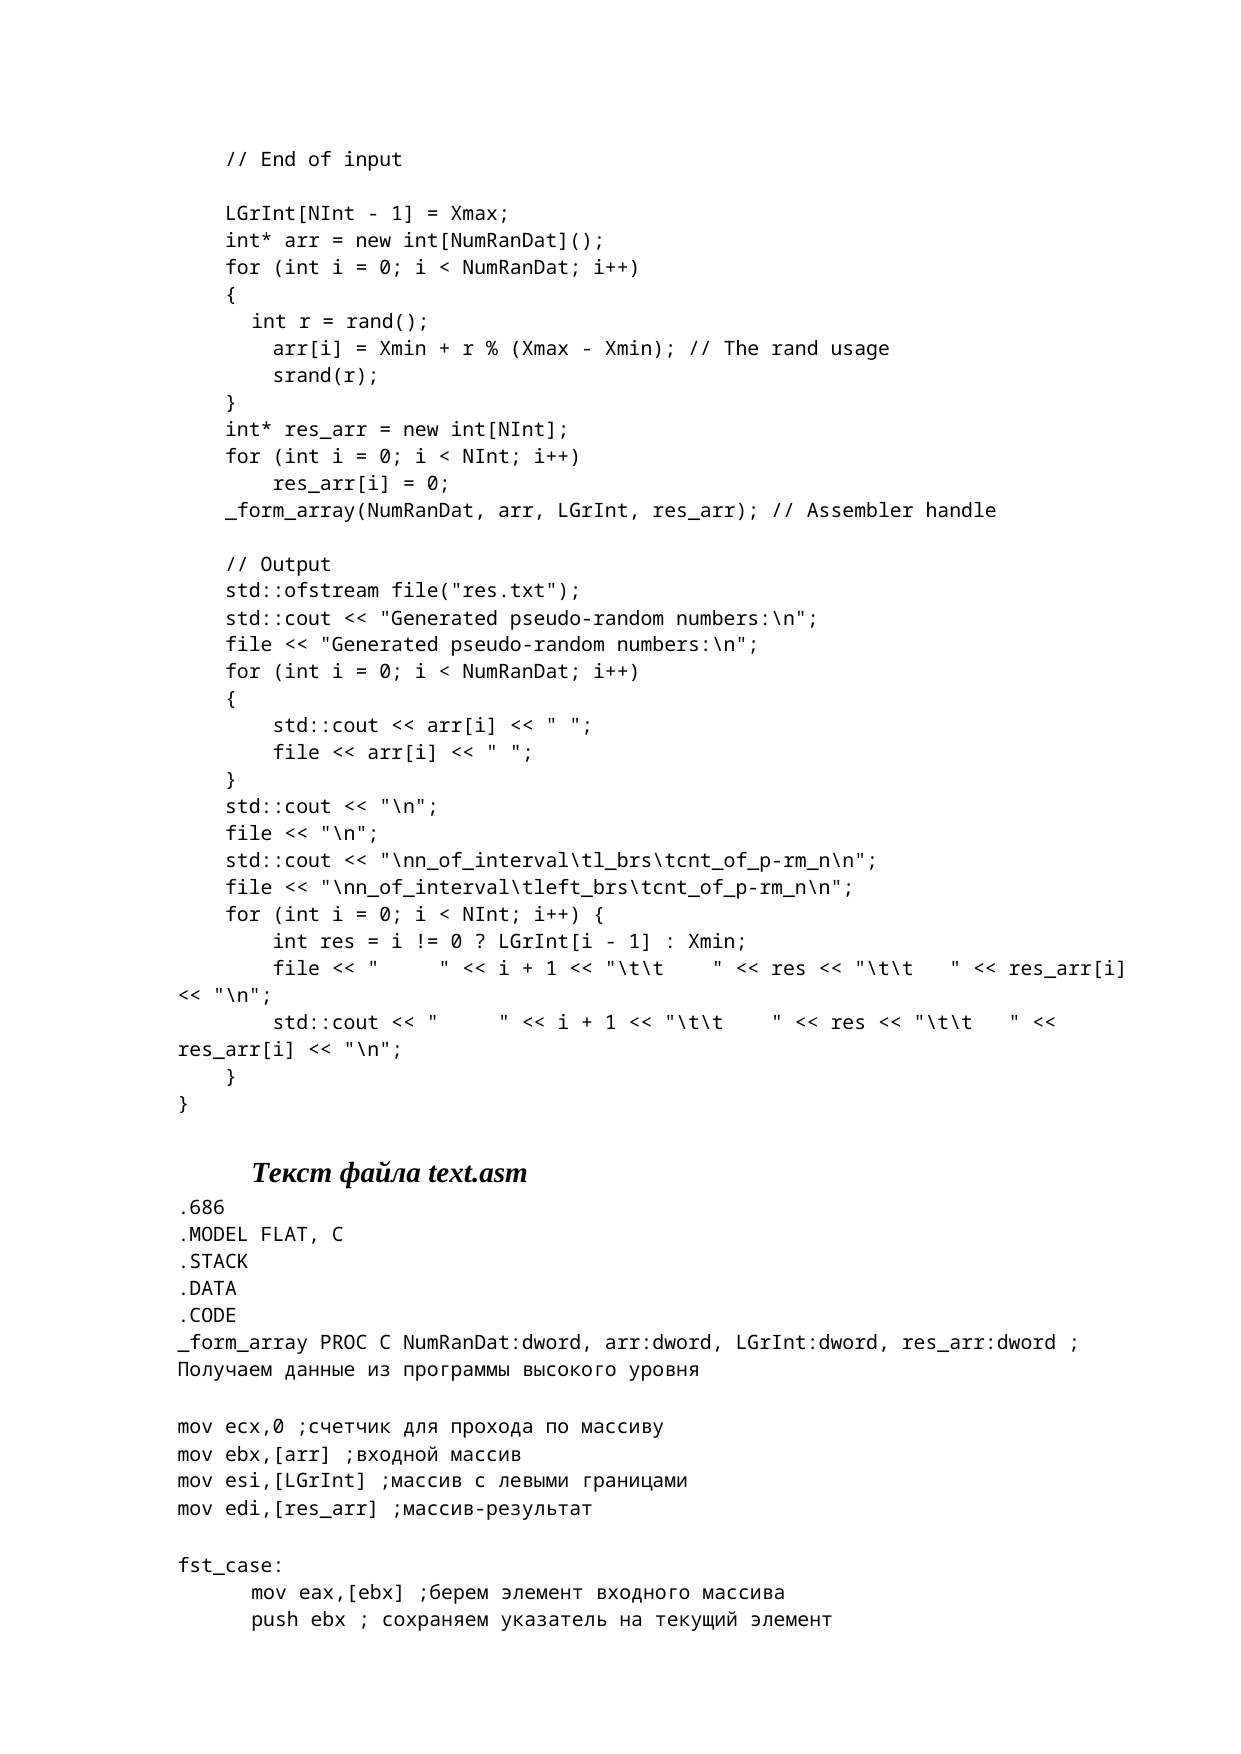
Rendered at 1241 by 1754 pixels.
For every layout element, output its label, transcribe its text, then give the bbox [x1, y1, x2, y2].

text push ebx ; сохраняем указатель на текущий элемент [177, 1605, 1152, 1632]
text std::cout << "Generated pseudo-random numbers:\n"; [177, 604, 1152, 631]
text std::cout << " " << i + 1 << "\t\t " << res << "\t\t " << res_arr[i] << "\n"; [177, 1008, 1152, 1062]
text } [177, 1062, 1152, 1089]
text std::cout << "\n"; [177, 793, 1152, 819]
text std::ofstream file("res.txt"); [177, 577, 1152, 604]
text arr[i] = Xmin + r % (Xmax - Xmin); // The rand usage [177, 334, 1152, 361]
text } [177, 766, 1152, 793]
text for (int i = 0; i < NumRanDat; i++) [177, 658, 1152, 685]
text mov ecx,0 ;счетчик для прохода по массиву [177, 1413, 1152, 1440]
text res_arr[i] = 0; [177, 469, 1152, 496]
text _form_array(NumRanDat, arr, LGrInt, res_arr); // Assembler handle [177, 496, 1152, 523]
text std::cout << "\nn_of_interval\tl_brs\tcnt_of_p-rm_n\n"; [177, 847, 1152, 873]
text .CODE [177, 1301, 1152, 1328]
text Текст файла text.asm [177, 1155, 1152, 1188]
text for (int i = 0; i < NumRanDat; i++) [177, 253, 1152, 280]
text for (int i = 0; i < NInt; i++) [177, 442, 1152, 469]
text mov eax,[ebx] ;берем элемент входного массива [177, 1578, 1152, 1605]
text LGrInt[NInt - 1] = Xmax; [177, 199, 1152, 226]
text .686 [177, 1193, 1152, 1220]
text file << "\n"; [177, 819, 1152, 847]
text mov edi,[res_arr] ;массив-результат [177, 1494, 1152, 1521]
text file << "Generated pseudo-random numbers:\n"; [177, 631, 1152, 658]
text } [177, 1089, 1152, 1116]
text file << "\nn_of_interval\tleft_brs\tcnt_of_p-rm_n\n"; [177, 873, 1152, 901]
text for (int i = 0; i < NInt; i++) { [177, 901, 1152, 927]
text .DATA [177, 1274, 1152, 1301]
text int* arr = new int[NumRanDat](); [177, 226, 1152, 253]
text { [177, 685, 1152, 712]
text int res = i != 0 ? LGrInt[i - 1] : Xmin; [177, 927, 1152, 954]
text // Output [177, 550, 1152, 577]
text fst_case: [177, 1551, 1152, 1578]
text .MODEL FLAT, C [177, 1220, 1152, 1247]
text srand(r); [177, 361, 1152, 388]
text file << " " << i + 1 << "\t\t " << res << "\t\t " << res_arr[i] << "\n"; [177, 954, 1152, 1008]
text int* res_arr = new int[NInt]; [177, 415, 1152, 442]
text file << arr[i] << " "; [177, 739, 1152, 766]
text mov ebx,[arr] ;входной массив [177, 1440, 1152, 1467]
text // End of input [177, 145, 1152, 172]
text { [177, 280, 1152, 307]
text .STACK [177, 1247, 1152, 1274]
text mov esi,[LGrInt] ;массив с левыми границами [177, 1467, 1152, 1494]
text } [177, 388, 1152, 415]
text int r = rand(); [177, 307, 1152, 334]
text std::cout << arr[i] << " "; [177, 712, 1152, 739]
text _form_array PROC C NumRanDat:dword, arr:dword, LGrInt:dword, res_arr:dword ; Получаем данные из программы высокого уровня [177, 1328, 1152, 1382]
